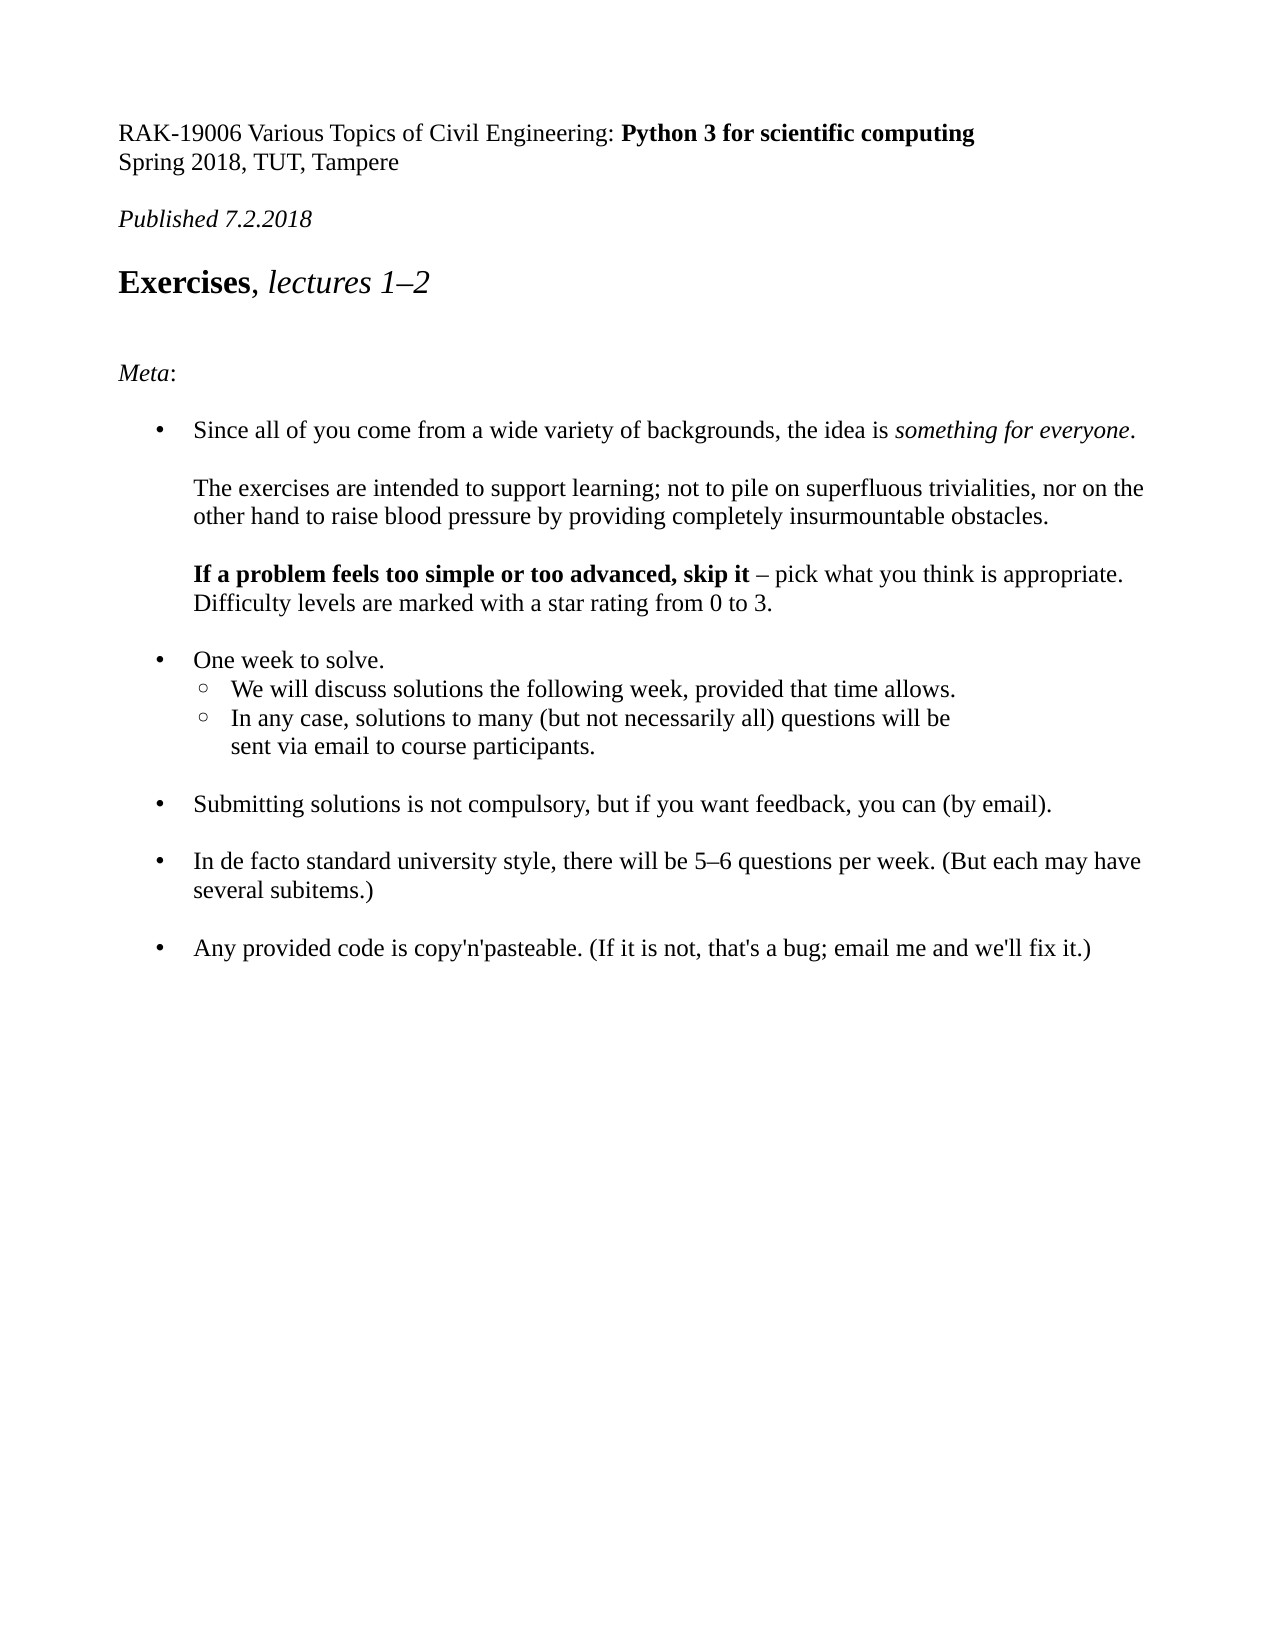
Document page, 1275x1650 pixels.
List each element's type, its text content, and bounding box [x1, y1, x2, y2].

list Any provided code is copy'n'pasteable. (If it is not, that's a bug; email me and we'll fix it.) [156, 933, 1157, 961]
list Submitting solutions is not compulsory, but if you want feedback, you can (by email). [156, 789, 1157, 818]
text Meta: [118, 358, 1157, 386]
list Since all of you come from a wide variety of backgrounds, the idea is something for everyone. [156, 415, 1157, 444]
text Spring 2018, TUT, Tampere [118, 147, 1157, 176]
list In de facto standard university style, there will be 5–6 questions per week. (But each may have several subitems.) [156, 846, 1157, 904]
list In any case, solutions to many (but not necessarily all) questions will be sent via email to course participants. [193, 703, 1157, 760]
text Published 7.2.2018 [118, 204, 1157, 233]
list The exercises are intended to support learning; not to pile on superfluous trivialities, nor on the other hand to raise blood pressure by providing completely insurmountable obstacles. [156, 473, 1157, 530]
list One week to solve. [156, 645, 1157, 674]
text RAK-19006 Various Topics of Civil Engineering: Python 3 for scientific computing [118, 118, 1157, 147]
list If a problem feels too simple or too advanced, skip it – pick what you think is appropriate. Difficulty levels are marked with a star rating from 0 to 3. [156, 559, 1157, 616]
text Exercises, lectures 1–2 [118, 262, 1157, 300]
list We will discuss solutions the following week, provided that time allows. [193, 674, 1157, 703]
